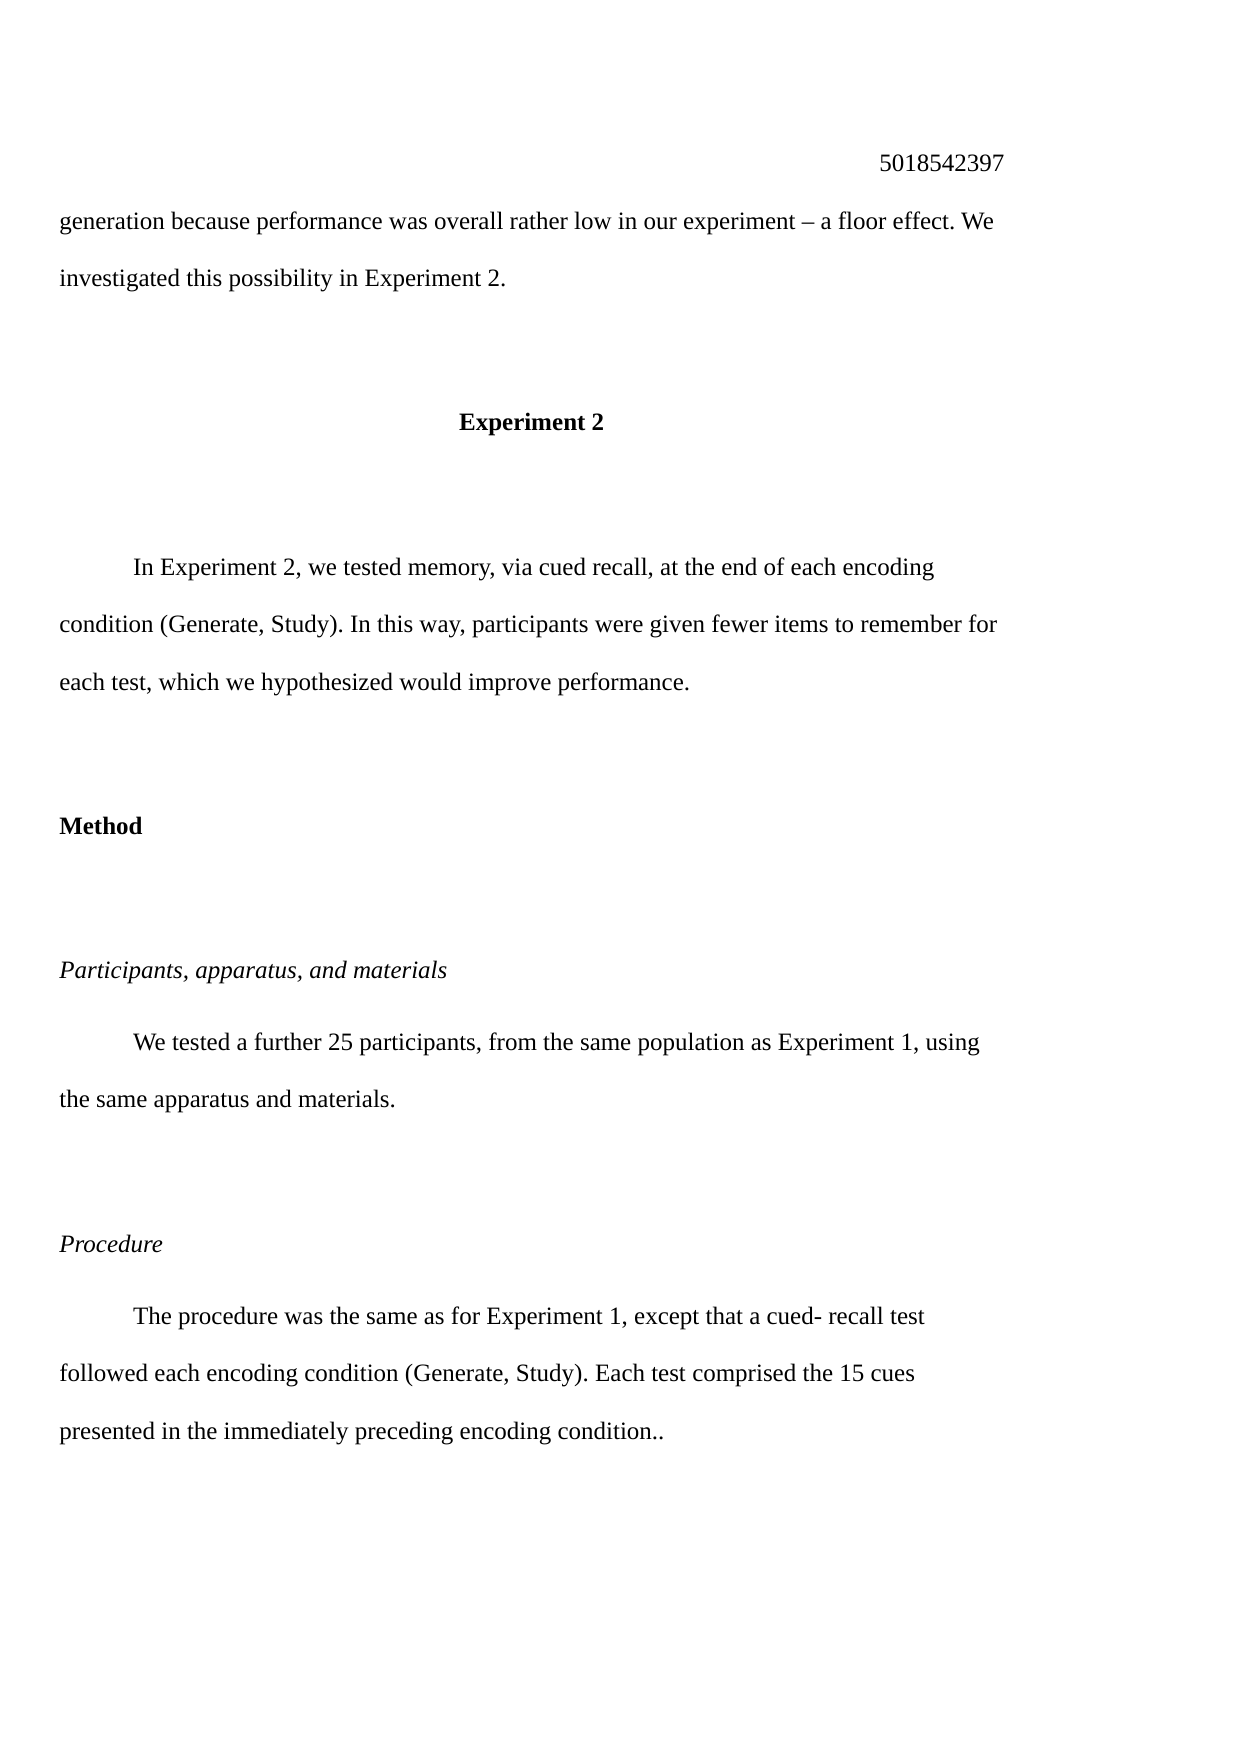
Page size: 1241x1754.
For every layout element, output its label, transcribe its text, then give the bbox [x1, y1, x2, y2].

text Method [59, 811, 1004, 839]
text In Experiment 2, we tested memory, via cued recall, at the end of each encoding condition (Generate, Study). In this way, participants were given fewer items to remember for each test, which we hypothesized would improve performance. [59, 552, 1004, 695]
text The procedure was the same as for Experiment 1, except that a cued- recall test followed each encoding condition (Generate, Study). Each test comprised the 15 cues presented in the immediately preceding encoding condition.. [59, 1301, 1004, 1444]
text We tested a further 25 participants, from the same population as Experiment 1, using the same apparatus and materials. [59, 1027, 1004, 1113]
text Experiment 2 [59, 407, 1004, 436]
text Participants, apparatus, and materials [59, 955, 1004, 984]
text Procedure [59, 1229, 1004, 1257]
text generation because performance was overall rather low in our experiment – a floor effect. We investigated this possibility in Experiment 2. [59, 206, 1004, 292]
